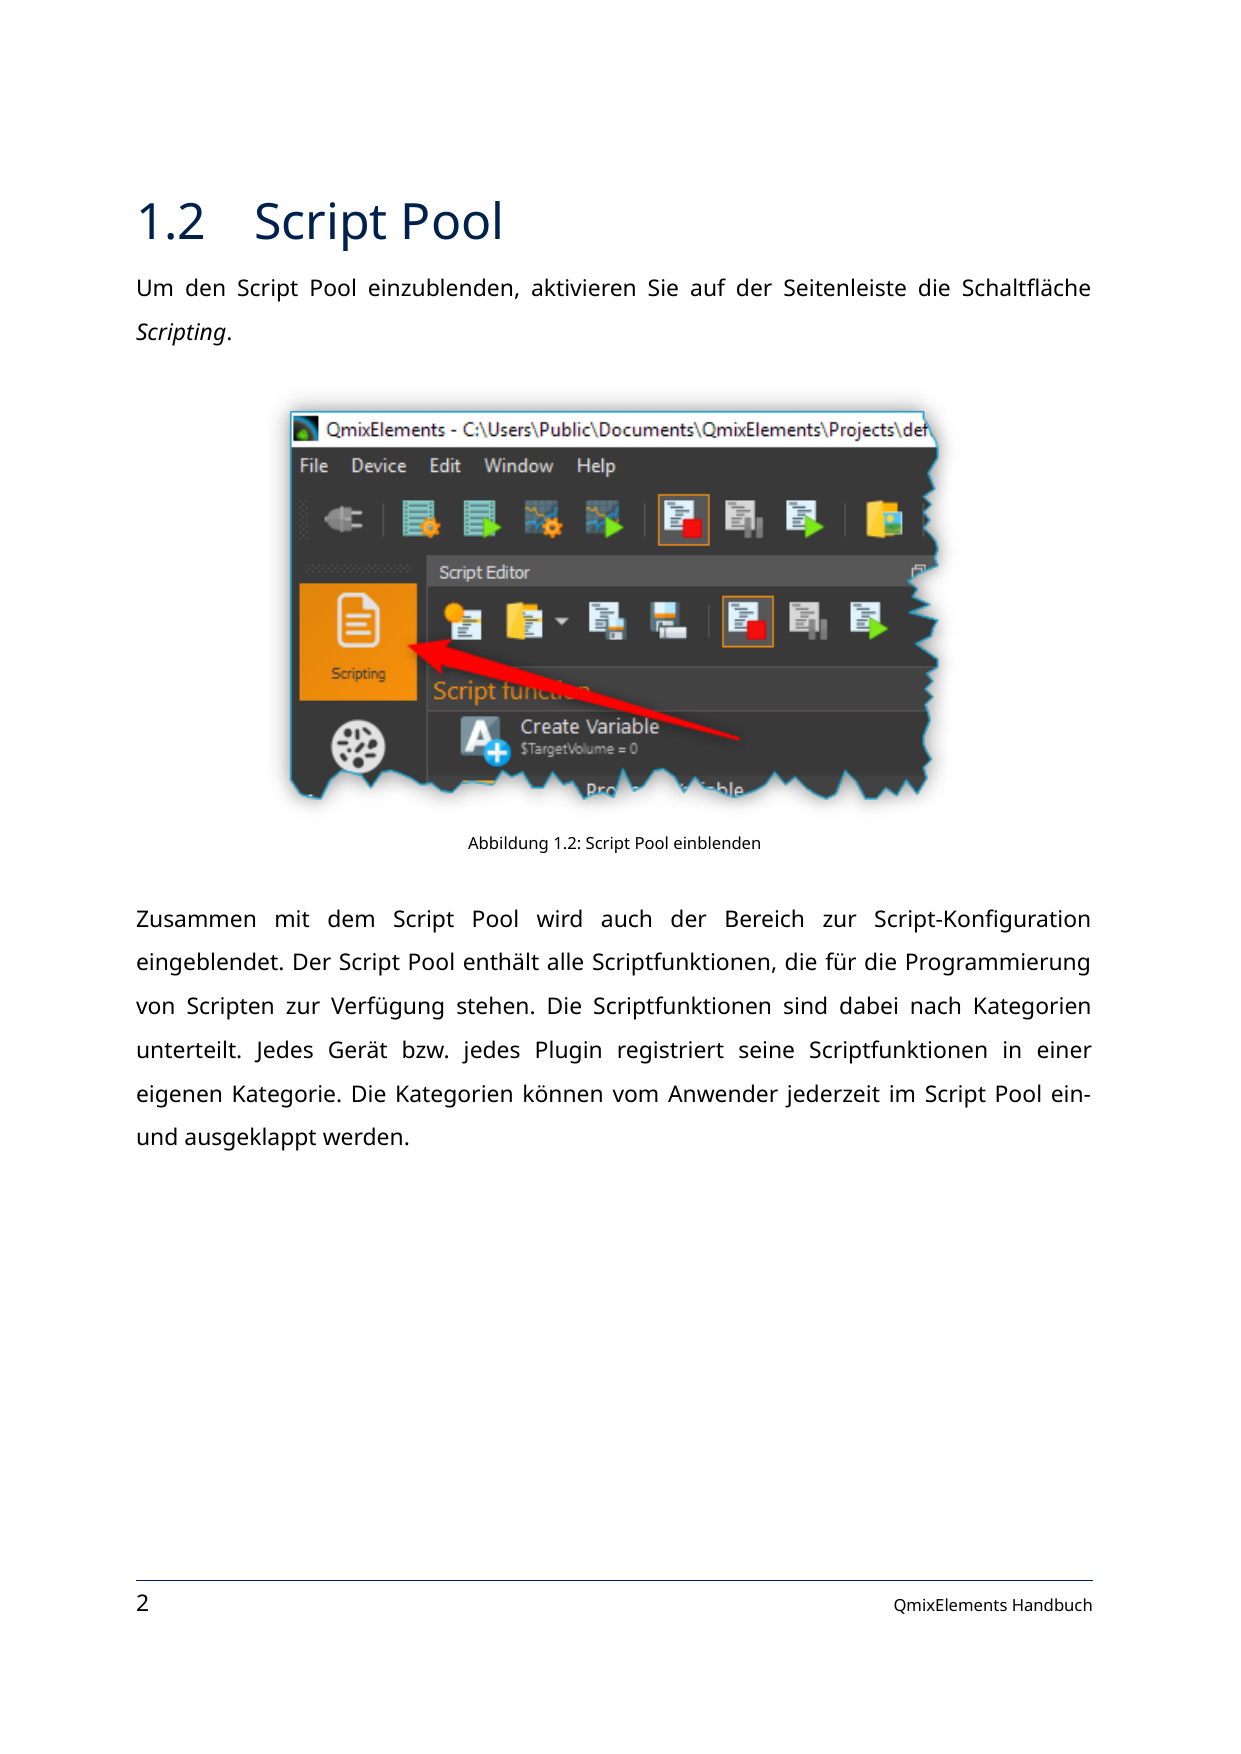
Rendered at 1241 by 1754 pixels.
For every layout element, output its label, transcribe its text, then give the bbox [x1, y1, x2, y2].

text Um den Script Pool einzublenden, aktivieren Sie auf der Seitenleiste die Schaltfläche Scripting. [136, 272, 1093, 347]
subtitle Script Pool [136, 186, 1093, 254]
picture [267, 388, 962, 823]
text Zusammen mit dem Script Pool wird auch der Bereich zur Script-Konfiguration eingeblendet. Der Script Pool enthält alle Scriptfunktionen, die für die Programmierung von Scripten zur Verfügung stehen. Die Scriptfunktionen sind dabei nach Kategorien unterteilt. Jedes Gerät bzw. jedes Plugin registriert seine Scriptfunktionen in einer eigenen Kategorie. Die Kategorien können vom Anwender jederzeit im Script Pool ein- und ausgeklappt werden. [136, 376, 1093, 1153]
text Abbildung 1.2: Script Pool einblenden [155, 388, 1074, 854]
